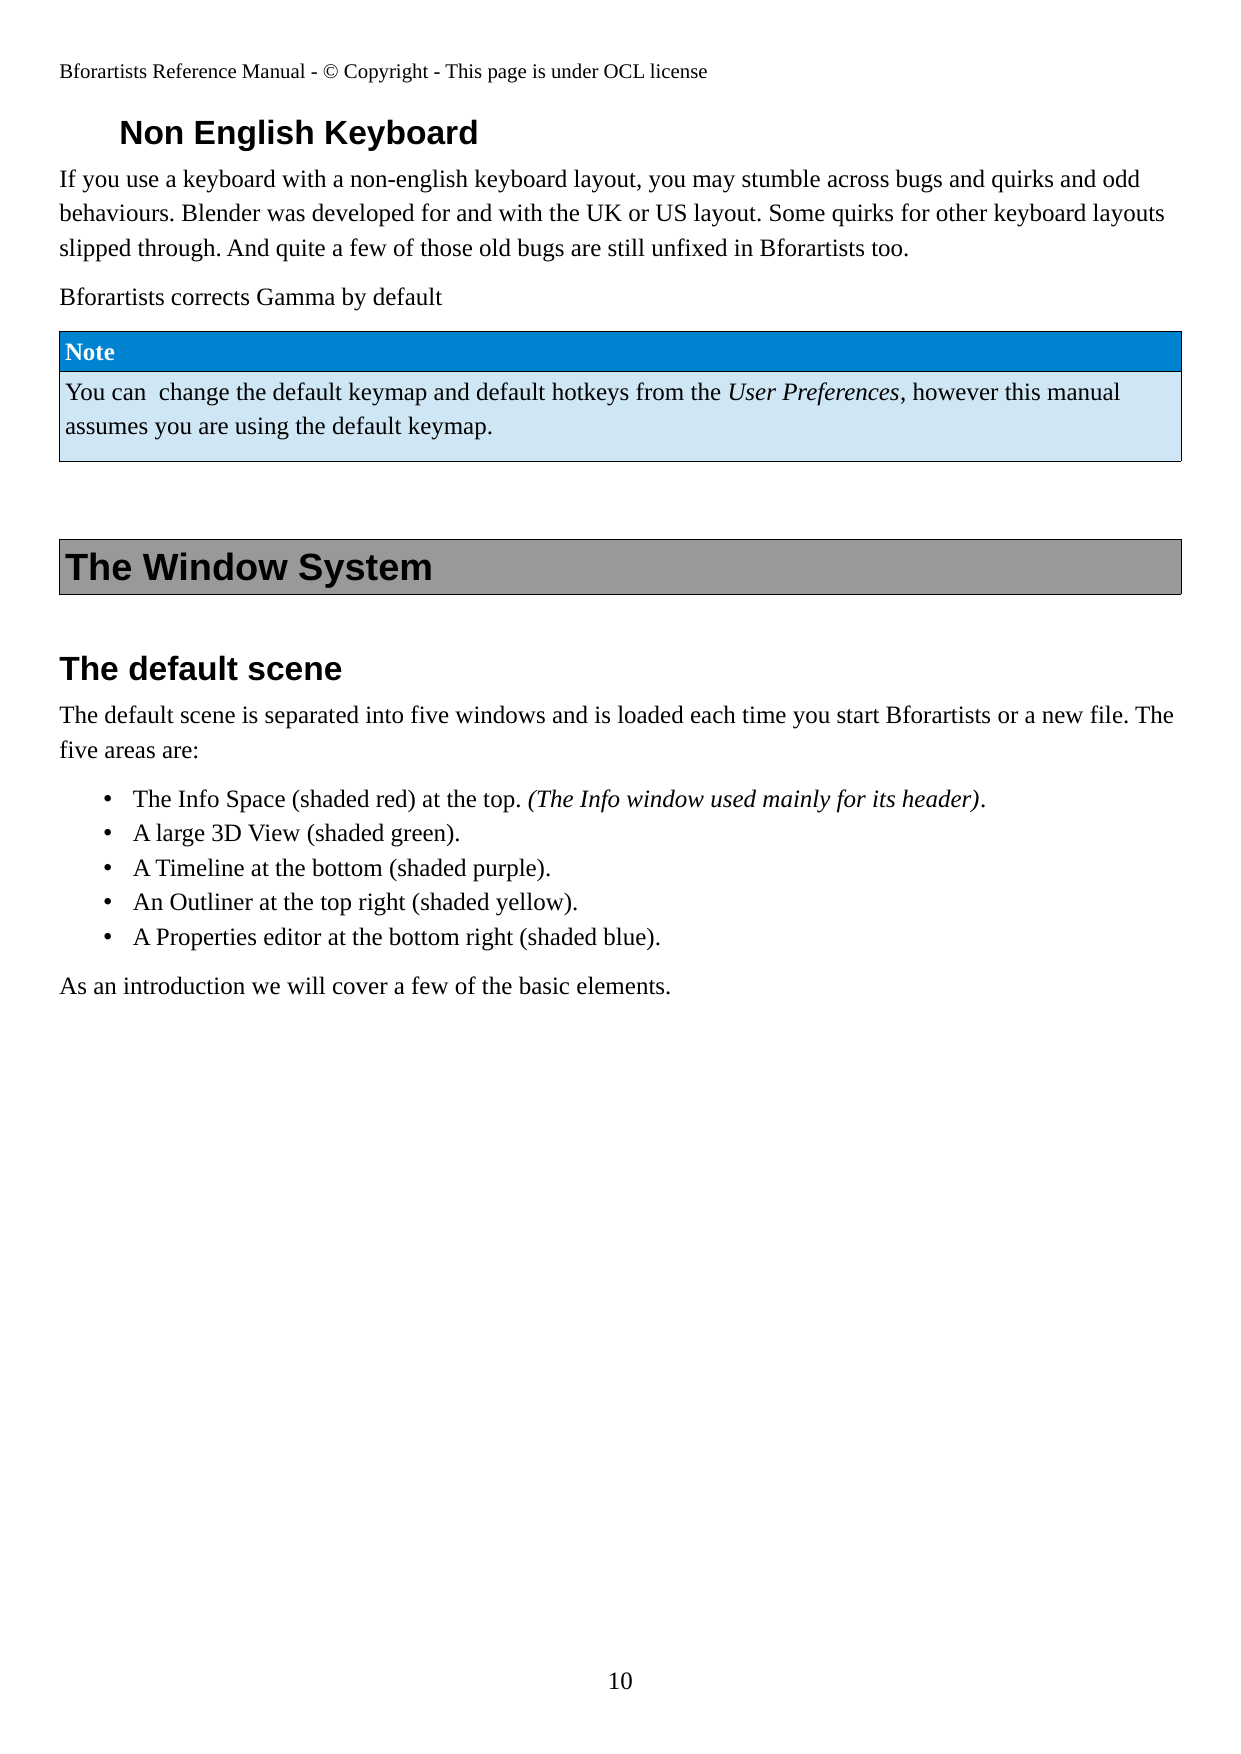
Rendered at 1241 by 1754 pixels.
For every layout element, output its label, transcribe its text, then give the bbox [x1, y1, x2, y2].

text Bforartists corrects Gamma by default [59, 282, 1181, 311]
list A Properties editor at the bottom right (shaded blue). [103, 922, 1181, 950]
table_cell You can change the default keymap and default hotkeys from the User Preferences, however this manual assumes you are using the default keymap. [60, 372, 1181, 461]
table_header Note [60, 332, 1181, 371]
list A Timeline at the bottom (shaded purple). [103, 853, 1181, 881]
text As an introduction we will cover a few of the basic elements. [59, 971, 1181, 999]
list A large 3D View (shaded green). [103, 818, 1181, 847]
table_header The Window System [60, 540, 1181, 594]
list An Outliner at the top right (shaded yellow). [103, 887, 1181, 916]
text The default scene is separated into five windows and is loaded each time you start Bforartists or a new file. The five areas are: [59, 700, 1181, 763]
text If you use a keyboard with a non-english keyboard layout, you may stumble across bugs and quirks and odd behaviours. Blender was developed for and with the UK or US layout. Some quirks for other keyboard layouts slipped through. And quite a few of those old bugs are still unfixed in Bforartists too. [59, 164, 1181, 261]
list The Info Space (shaded red) at the top. (The Info window used mainly for its header). [103, 784, 1181, 812]
subtitle Non English Keyboard [59, 113, 1181, 151]
subtitle The default scene [59, 649, 1181, 688]
